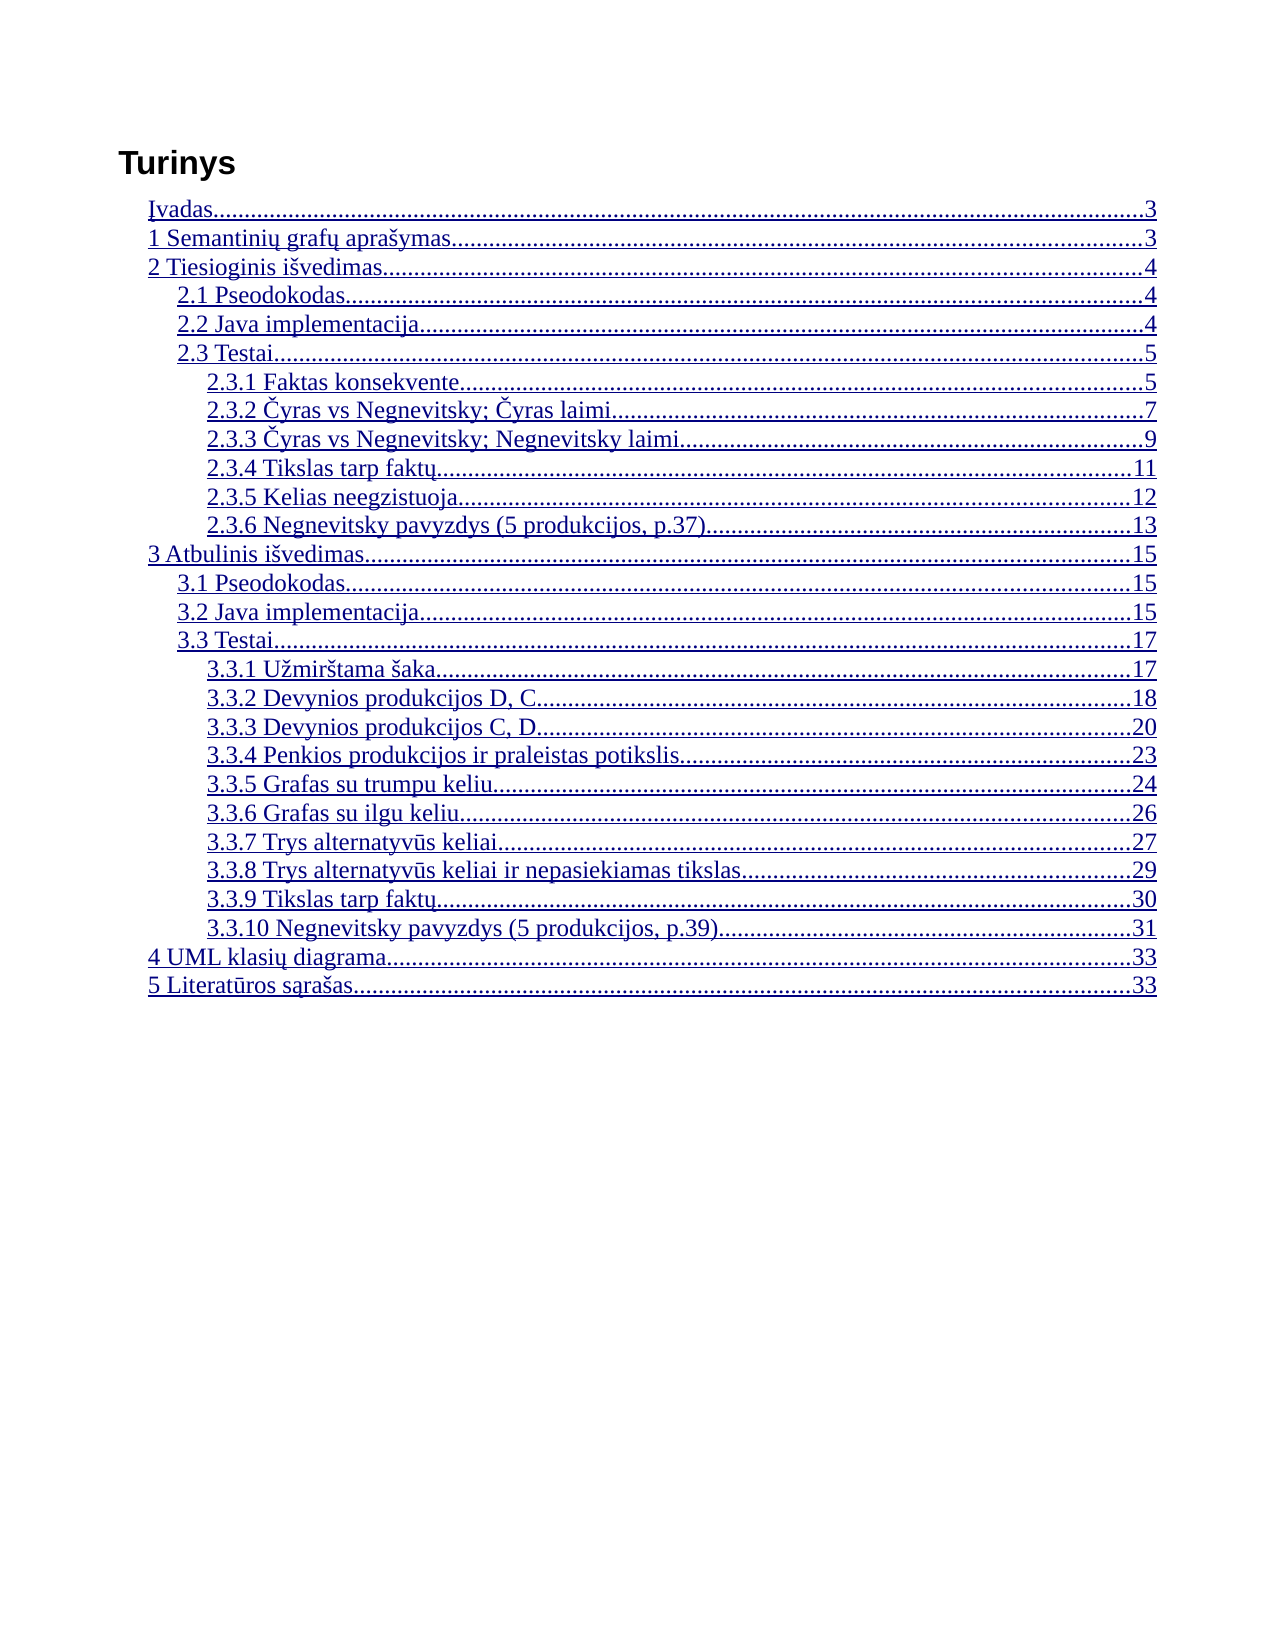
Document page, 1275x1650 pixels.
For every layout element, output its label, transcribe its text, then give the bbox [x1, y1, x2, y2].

text 2.3.1 Faktas konsekvente 5 [207, 367, 1157, 392]
text 2 Tiesioginis išvedimas 4 [148, 252, 1157, 277]
text Įvadas 3 [148, 194, 1157, 219]
text 2.3 Testai 5 [177, 338, 1157, 363]
text 5 Literatūros sąrašas 33 [148, 970, 1157, 995]
text 4 UML klasių diagrama 33 [148, 942, 1157, 967]
text 2.3.3 Čyras vs Negnevitsky; Negnevitsky laimi 9 [207, 424, 1157, 449]
text 3.3.6 Grafas su ilgu keliu 26 [207, 798, 1157, 823]
text 3.3.3 Devynios produkcijos C, D 20 [207, 712, 1157, 737]
text 2.3.2 Čyras vs Negnevitsky; Čyras laimi 7 [207, 395, 1157, 420]
text 3.3.7 Trys alternatyvūs keliai 27 [207, 827, 1157, 852]
text 2.3.6 Negnevitsky pavyzdys (5 produkcijos, p.37) 13 [207, 510, 1157, 535]
text 3.3.5 Grafas su trumpu keliu 24 [207, 769, 1157, 794]
text 3.3.2 Devynios produkcijos D, C 18 [207, 683, 1157, 708]
text 3.3.1 Užmirštama šaka 17 [207, 654, 1157, 679]
text 3.3 Testai 17 [177, 625, 1157, 650]
text 2.3.5 Kelias neegzistuoja 12 [207, 482, 1157, 507]
text 1 Semantinių grafų aprašymas 3 [148, 223, 1157, 248]
text 2.3.4 Tikslas tarp faktų 11 [207, 453, 1157, 478]
text 3.3.4 Penkios produkcijos ir praleistas potikslis 23 [207, 740, 1157, 765]
text 2.1 Pseodokodas 4 [177, 280, 1157, 305]
text 3.1 Pseodokodas 15 [177, 568, 1157, 593]
text 3.3.10 Negnevitsky pavyzdys (5 produkcijos, p.39) 31 [207, 913, 1157, 938]
subtitle Turinys [118, 143, 1157, 182]
text 3 Atbulinis išvedimas 15 [148, 539, 1157, 564]
text 3.2 Java implementacija 15 [177, 597, 1157, 622]
text 3.3.9 Tikslas tarp faktų 30 [207, 884, 1157, 909]
text 2.2 Java implementacija 4 [177, 309, 1157, 334]
text 3.3.8 Trys alternatyvūs keliai ir nepasiekiamas tikslas 29 [207, 855, 1157, 880]
